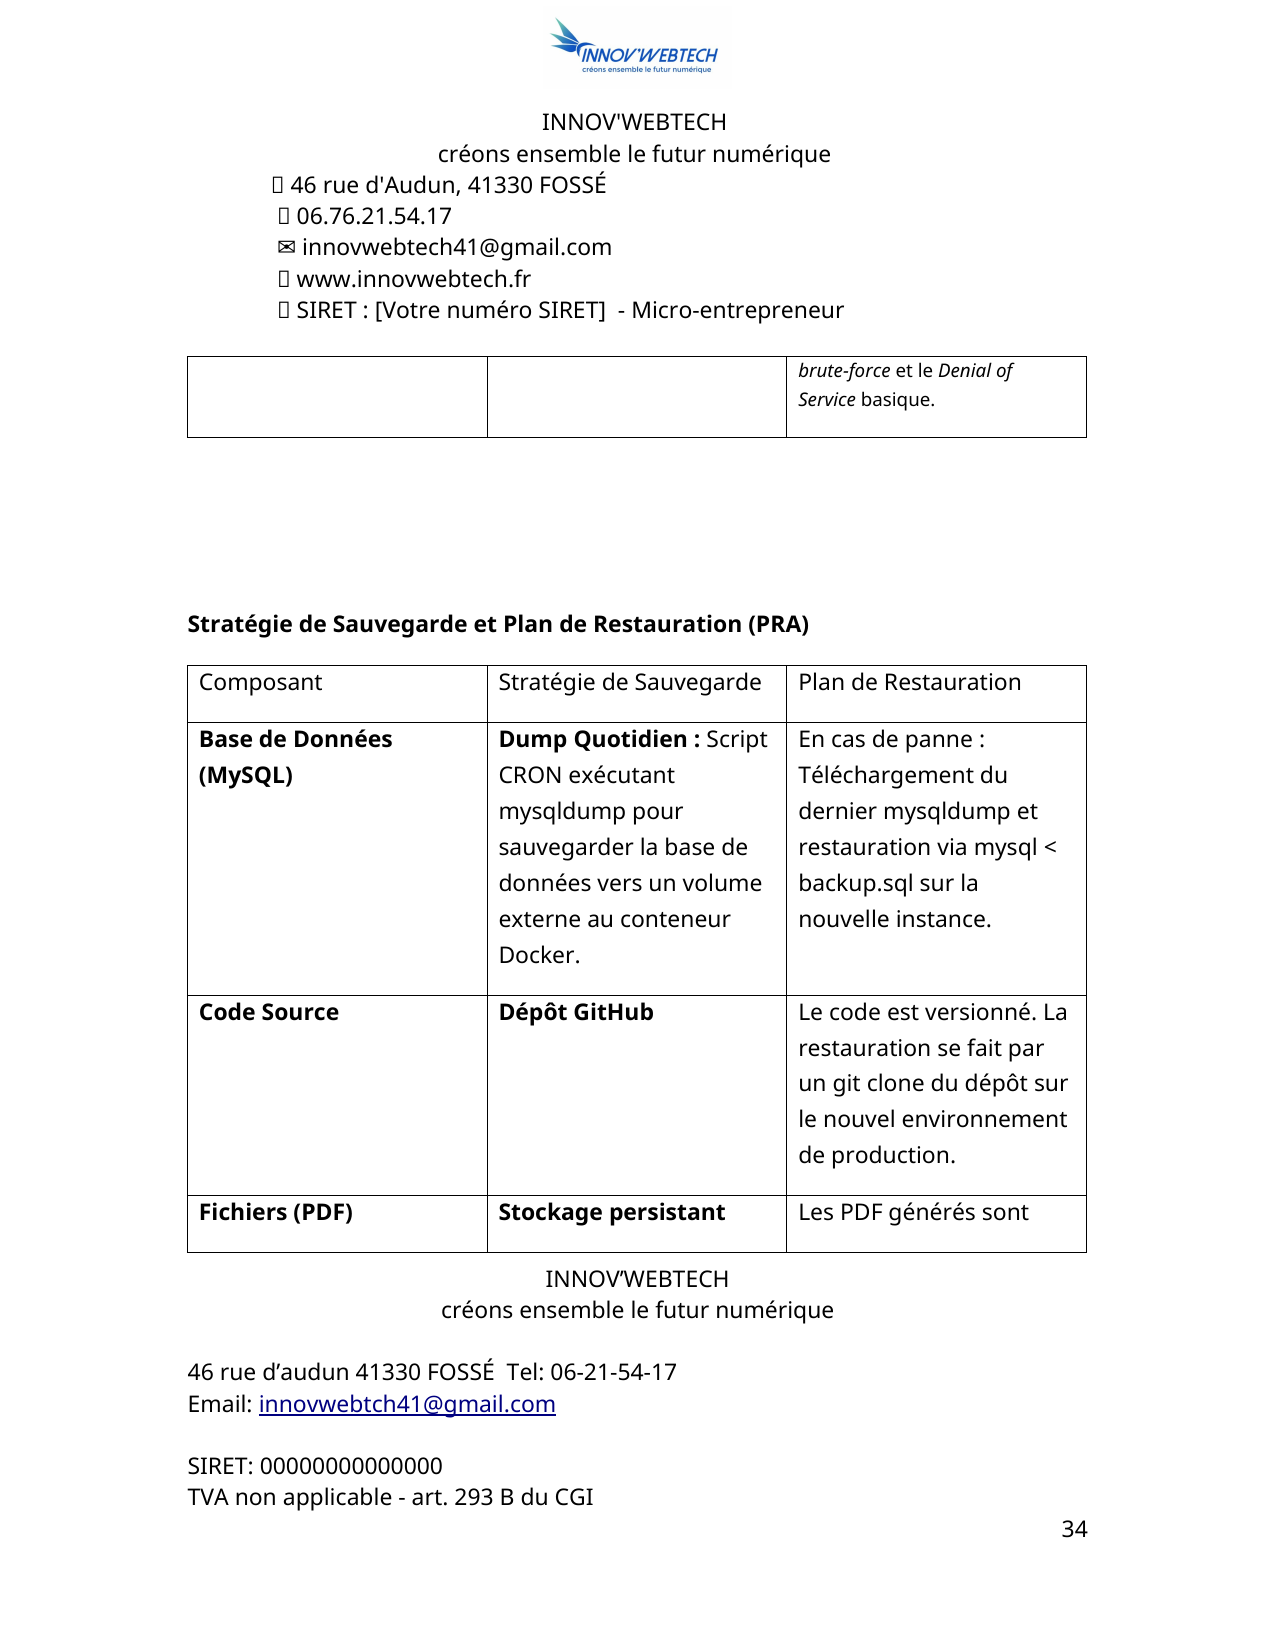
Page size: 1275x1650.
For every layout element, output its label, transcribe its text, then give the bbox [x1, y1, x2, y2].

table_cell Fichiers (PDF) [188, 1196, 487, 1252]
table_cell Le code est versionné. La restauration se fait par un git clone du dépôt sur le nouvel environnement de production. [787, 996, 1086, 1195]
table_cell Dépôt GitHub [488, 996, 786, 1195]
table_cell [488, 357, 786, 437]
table_cell Base de Données (MySQL) [188, 723, 487, 994]
table_cell En cas de panne : Téléchargement du dernier mysqldump et restauration via mysql < backup.sql sur la nouvelle instance. [787, 723, 1086, 994]
table_cell Les PDF générés sont [787, 1196, 1086, 1252]
table_header Composant [188, 666, 487, 722]
text Stratégie de Sauvegarde et Plan de Restauration (PRA) [187, 608, 1087, 639]
table_cell [188, 357, 487, 437]
table_cell Dump Quotidien : Script CRON exécutant mysqldump pour sauvegarder la base de données vers un volume externe au conteneur Docker. [488, 723, 786, 994]
table_cell Code Source [188, 996, 487, 1195]
table_header Plan de Restauration [787, 666, 1086, 722]
table_cell brute-force et le Denial of Service basique. [787, 357, 1086, 437]
table_header Stratégie de Sauvegarde [488, 666, 786, 722]
table_cell Stockage persistant [488, 1196, 786, 1252]
